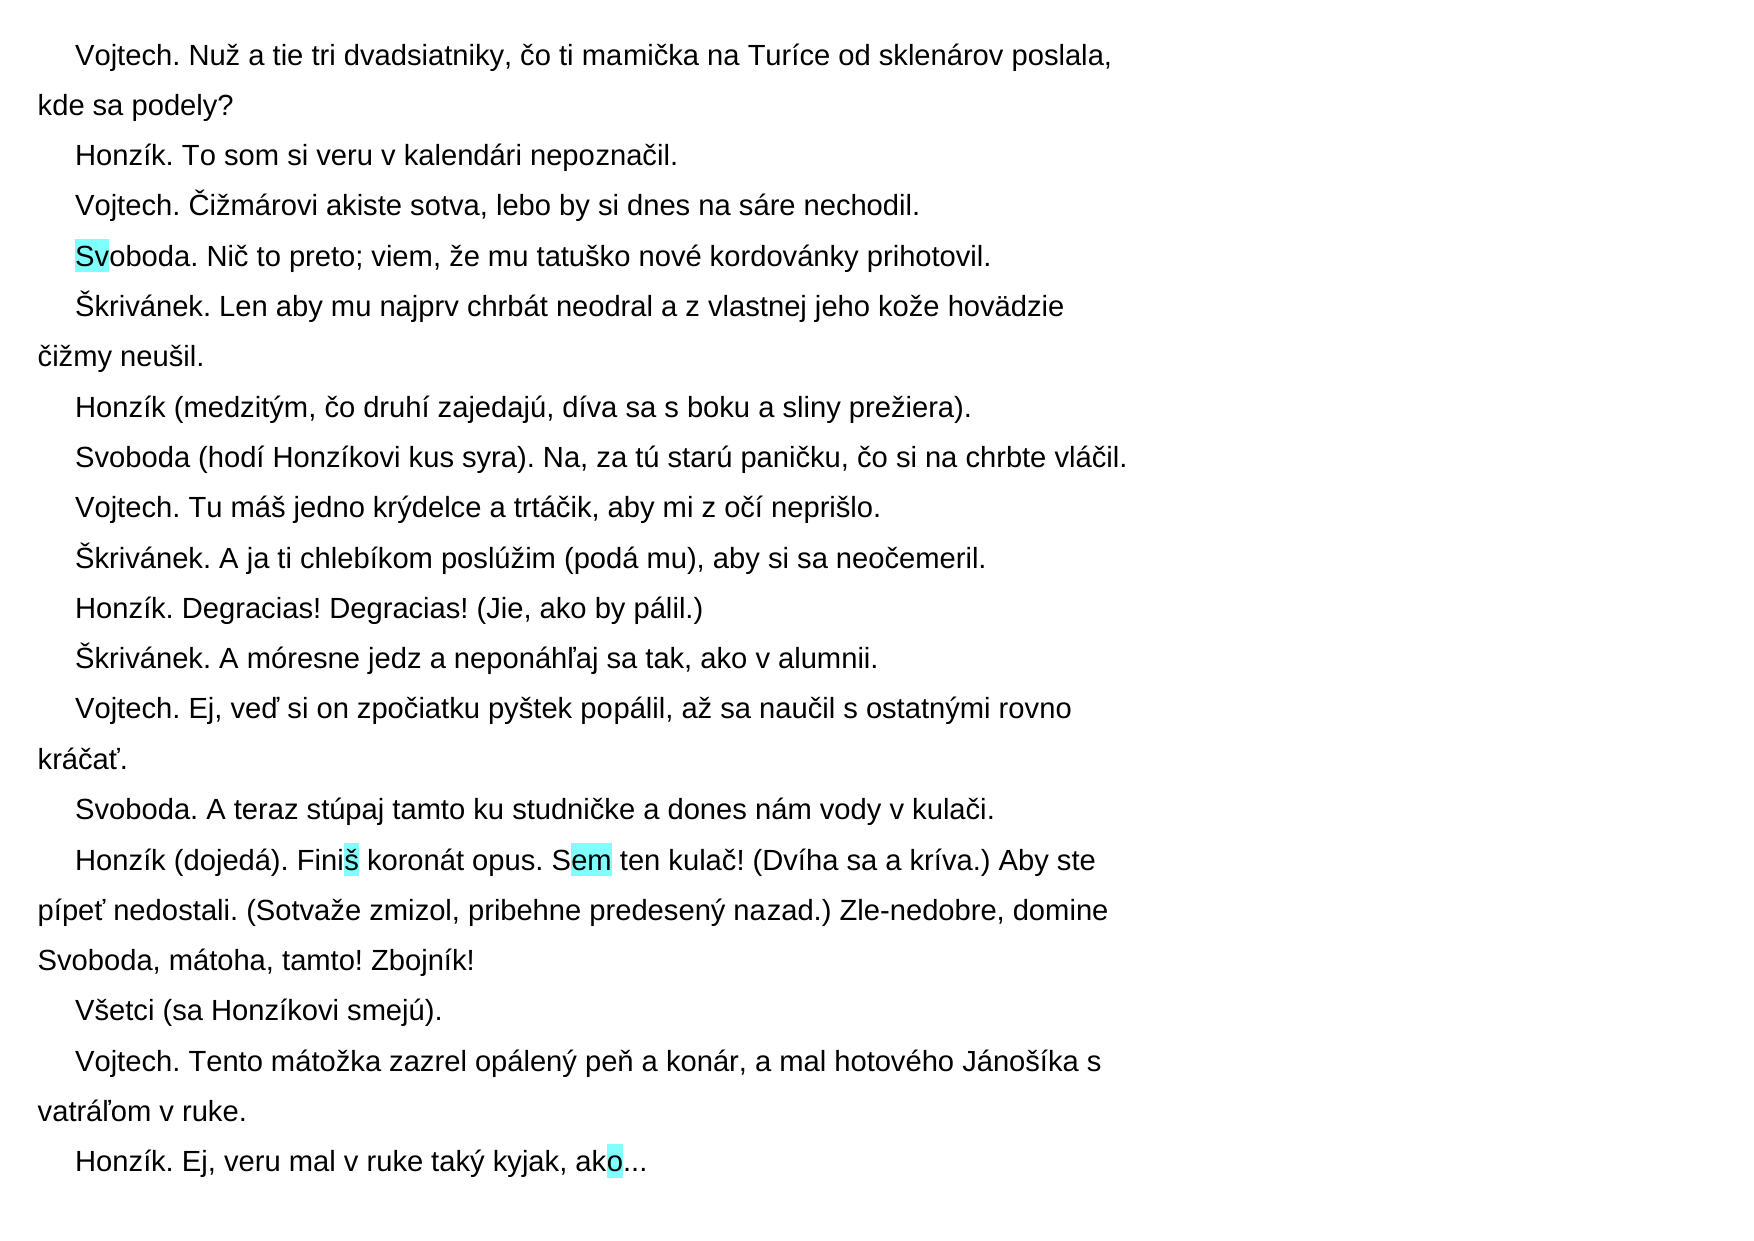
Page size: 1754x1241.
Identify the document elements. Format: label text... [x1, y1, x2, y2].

text Vojtech. Čižmárovi akiste sotva, lebo by si dnes na sáre nechodil. [37, 188, 1130, 222]
text Svoboda. A teraz stúpaj tamto ku studničke a dones nám vody v kulači. [37, 792, 1130, 826]
text Honzík (medzitým, čo druhí zajedajú, díva sa s boku a sliny prežiera). [37, 390, 1130, 423]
text Vojtech. Ej, veď si on zpočiatku pyštek po­pálil, až sa naučil s ostatnými rovno kráčať. [37, 692, 1130, 775]
text Honzík. To som si veru v kalendári nepo­značil. [37, 138, 1130, 172]
text Všetci (sa Honzíkovi smejú). [37, 993, 1130, 1027]
text Svoboda (hodí Honzíkovi kus syra). Na, za tú starú paničku, čo si na chrbte vláčil. [37, 440, 1130, 473]
text Škrivánek. Len aby mu najprv chrbát neodral a z vlastnej jeho kože hovädzie čižmy neušil. [37, 289, 1130, 373]
text Honzík (dojedá). Finiš koronát opus. Sem ten kulač! (Dvíha sa a kríva.) Aby ste pípeť nedo­stali. (Sotvaže zmizol, pribehne predesený na­zad.) Zle-nedobre, domine Svoboda, mátoha, tamto! Zbojník! [37, 842, 1130, 977]
text Škrivánek. A ja ti chlebíkom poslúžim (podá mu), aby si sa neočemeril. [37, 541, 1130, 574]
text Svoboda. Nič to preto; viem, že mu tatuško nové kordovánky prihotovil. [37, 239, 1130, 272]
text Vojtech. Nuž a tie tri dvadsiatniky, čo ti ma­mička na Turíce od sklenárov poslala, kde sa podely? [37, 37, 1130, 121]
text Honzík. Degracias! Degracias! (Jie, ako by pálil.) [37, 591, 1130, 624]
text Škrivánek. A móresne jedz a neponáhľaj sa tak, ako v alumnii. [37, 641, 1130, 675]
text Vojtech. Tu máš jedno krýdelce a trtáčik, aby mi z očí neprišlo. [37, 490, 1130, 524]
text Vojtech. Tento mátožka zazrel opálený peň a konár, a mal hotového Jánošíka s vatráľom v ruke. [37, 1044, 1130, 1128]
text Honzík. Ej, veru mal v ruke taký kyjak, ako... [37, 1144, 1130, 1178]
